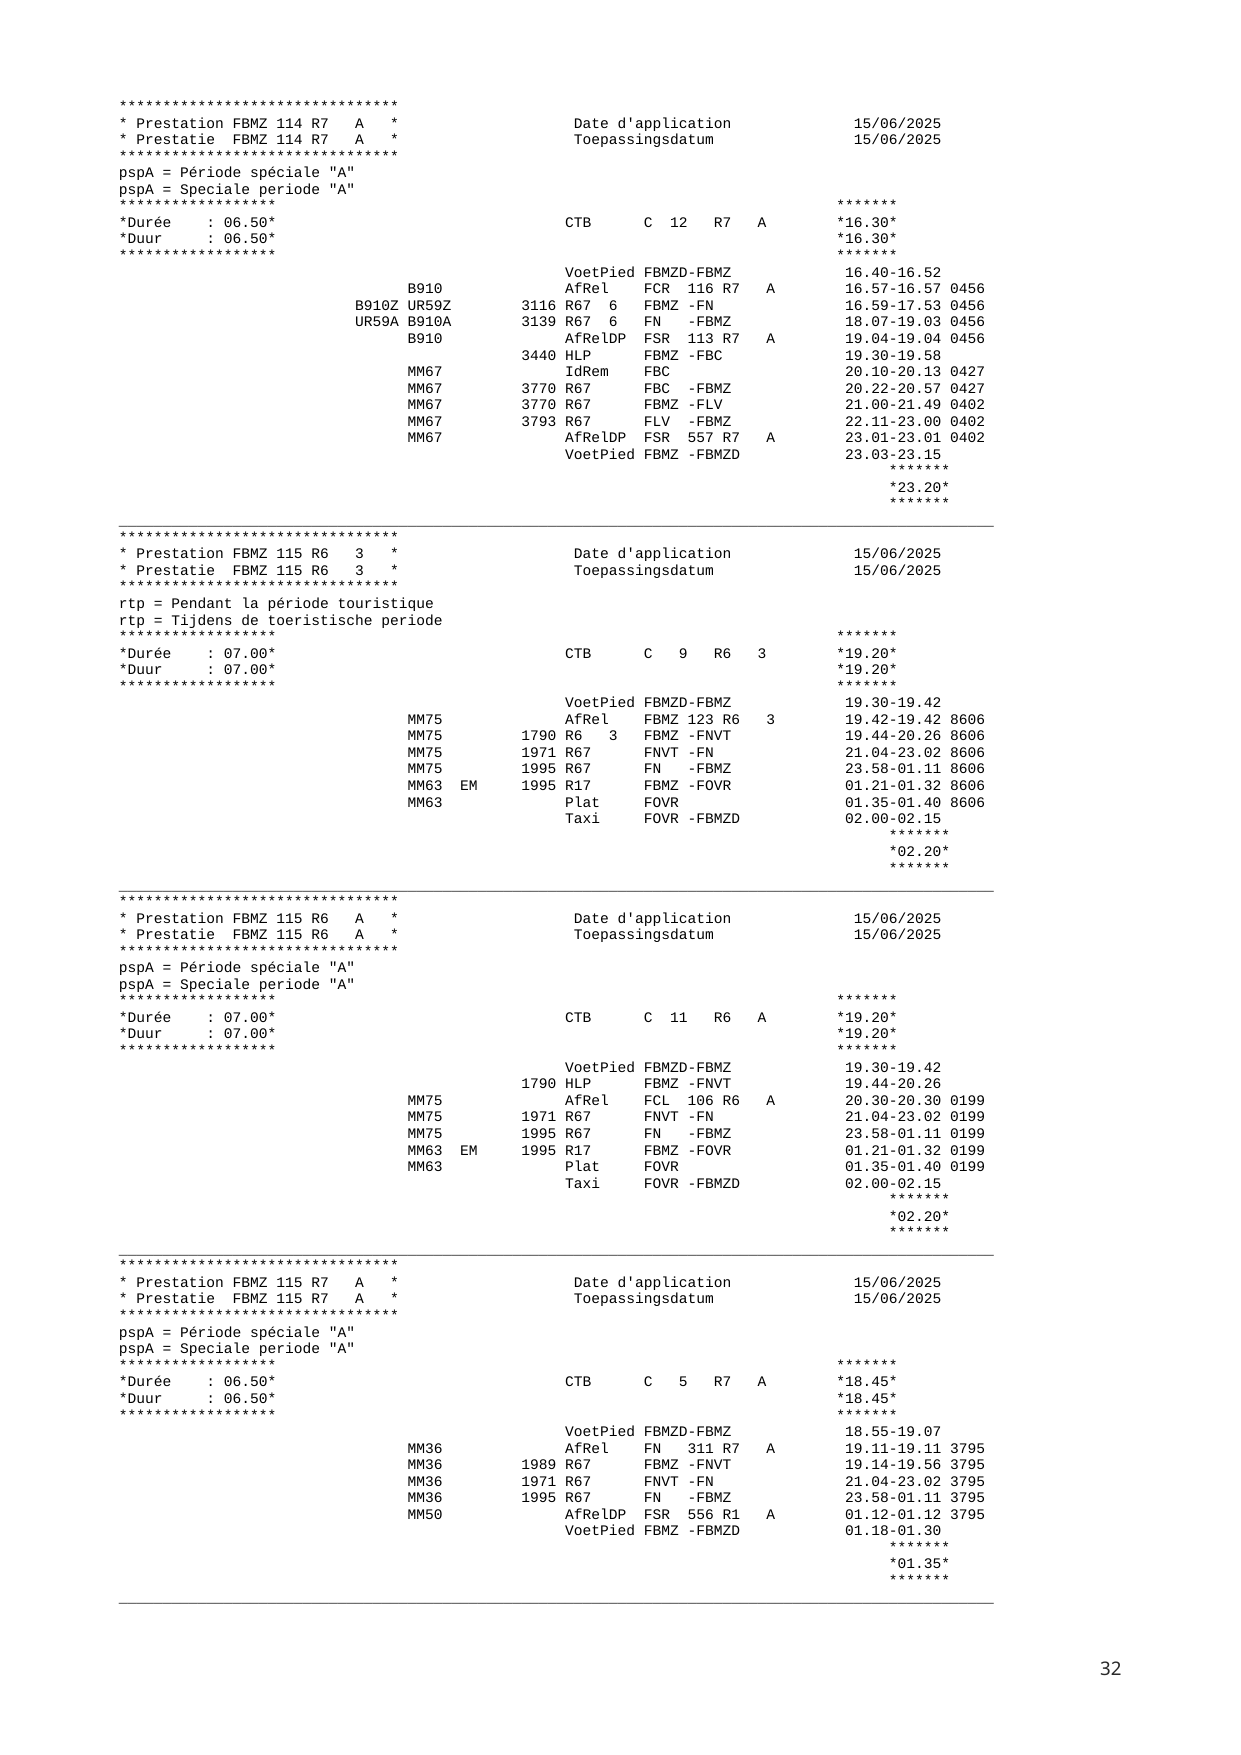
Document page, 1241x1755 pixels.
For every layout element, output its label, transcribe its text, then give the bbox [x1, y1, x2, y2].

text ******************************** * Prestation FBMZ 115 R6 3 * Date d'application 15/06/2025 * Prestatie FBMZ 115 R6 3 * Toepassingsdatum 15/06/2025 ******************************** rtp = Pendant la période touristique rtp = Tijdens de toeristische periode ****************** ******* *Durée : 07.00* CTB C 9 R6 3 *19.20* *Duur : 07.00* *19.20* ****************** ******* VoetPied FBMZD-FBMZ 19.30-19.42 MM75 AfRel FBMZ 123 R6 3 19.42-19.42 8606 MM75 1790 R6 3 FBMZ -FNVT 19.44-20.26 8606 MM75 1971 R67 FNVT -FN 21.04-23.02 8606 MM75 1995 R67 FN -FBMZ 23.58-01.11 8606 MM63 EM 1995 R17 FBMZ -FOVR 01.21-01.32 8606 MM63 Plat FOVR 01.35-01.40 8606 Taxi FOVR -FBMZD 02.00-02.15 ******* *02.20* ******* ____________________________________________________________________________________________________ [119, 530, 1122, 894]
text ******************************** * Prestation FBMZ 114 R7 A * Date d'application 15/06/2025 * Prestatie FBMZ 114 R7 A * Toepassingsdatum 15/06/2025 ******************************** pspA = Période spéciale "A" pspA = Speciale periode "A" ****************** ******* *Durée : 06.50* CTB C 12 R7 A *16.30* *Duur : 06.50* *16.30* ****************** ******* VoetPied FBMZD-FBMZ 16.40-16.52 B910 AfRel FCR 116 R7 A 16.57-16.57 0456 B910Z UR59Z 3116 R67 6 FBMZ -FN 16.59-17.53 0456 UR59A B910A 3139 R67 6 FN -FBMZ 18.07-19.03 0456 B910 AfRelDP FSR 113 R7 A 19.04-19.04 0456 3440 HLP FBMZ -FBC 19.30-19.58 MM67 IdRem FBC 20.10-20.13 0427 MM67 3770 R67 FBC -FBMZ 20.22-20.57 0427 MM67 3770 R67 FBMZ -FLV 21.00-21.49 0402 MM67 3793 R67 FLV -FBMZ 22.11-23.00 0402 MM67 AfRelDP FSR 557 R7 A 23.01-23.01 0402 VoetPied FBMZ -FBMZD 23.03-23.15 ******* *23.20* ******* ____________________________________________________________________________________________________ [119, 99, 1122, 530]
text ******************************** * Prestation FBMZ 115 R6 A * Date d'application 15/06/2025 * Prestatie FBMZ 115 R6 A * Toepassingsdatum 15/06/2025 ******************************** pspA = Période spéciale "A" pspA = Speciale periode "A" ****************** ******* *Durée : 07.00* CTB C 11 R6 A *19.20* *Duur : 07.00* *19.20* ****************** ******* VoetPied FBMZD-FBMZ 19.30-19.42 1790 HLP FBMZ -FNVT 19.44-20.26 MM75 AfRel FCL 106 R6 A 20.30-20.30 0199 MM75 1971 R67 FNVT -FN 21.04-23.02 0199 MM75 1995 R67 FN -FBMZ 23.58-01.11 0199 MM63 EM 1995 R17 FBMZ -FOVR 01.21-01.32 0199 MM63 Plat FOVR 01.35-01.40 0199 Taxi FOVR -FBMZD 02.00-02.15 ******* *02.20* ******* ____________________________________________________________________________________________________ [119, 894, 1122, 1259]
text ******************************** * Prestation FBMZ 115 R7 A * Date d'application 15/06/2025 * Prestatie FBMZ 115 R7 A * Toepassingsdatum 15/06/2025 ******************************** pspA = Période spéciale "A" pspA = Speciale periode "A" ****************** ******* *Durée : 06.50* CTB C 5 R7 A *18.45* *Duur : 06.50* *18.45* ****************** ******* VoetPied FBMZD-FBMZ 18.55-19.07 MM36 AfRel FN 311 R7 A 19.11-19.11 3795 MM36 1989 R67 FBMZ -FNVT 19.14-19.56 3795 MM36 1971 R67 FNVT -FN 21.04-23.02 3795 MM36 1995 R67 FN -FBMZ 23.58-01.11 3795 MM50 AfRelDP FSR 556 R1 A 01.12-01.12 3795 VoetPied FBMZ -FBMZD 01.18-01.30 ******* *01.35* ******* ____________________________________________________________________________________________________ [119, 1259, 1122, 1606]
